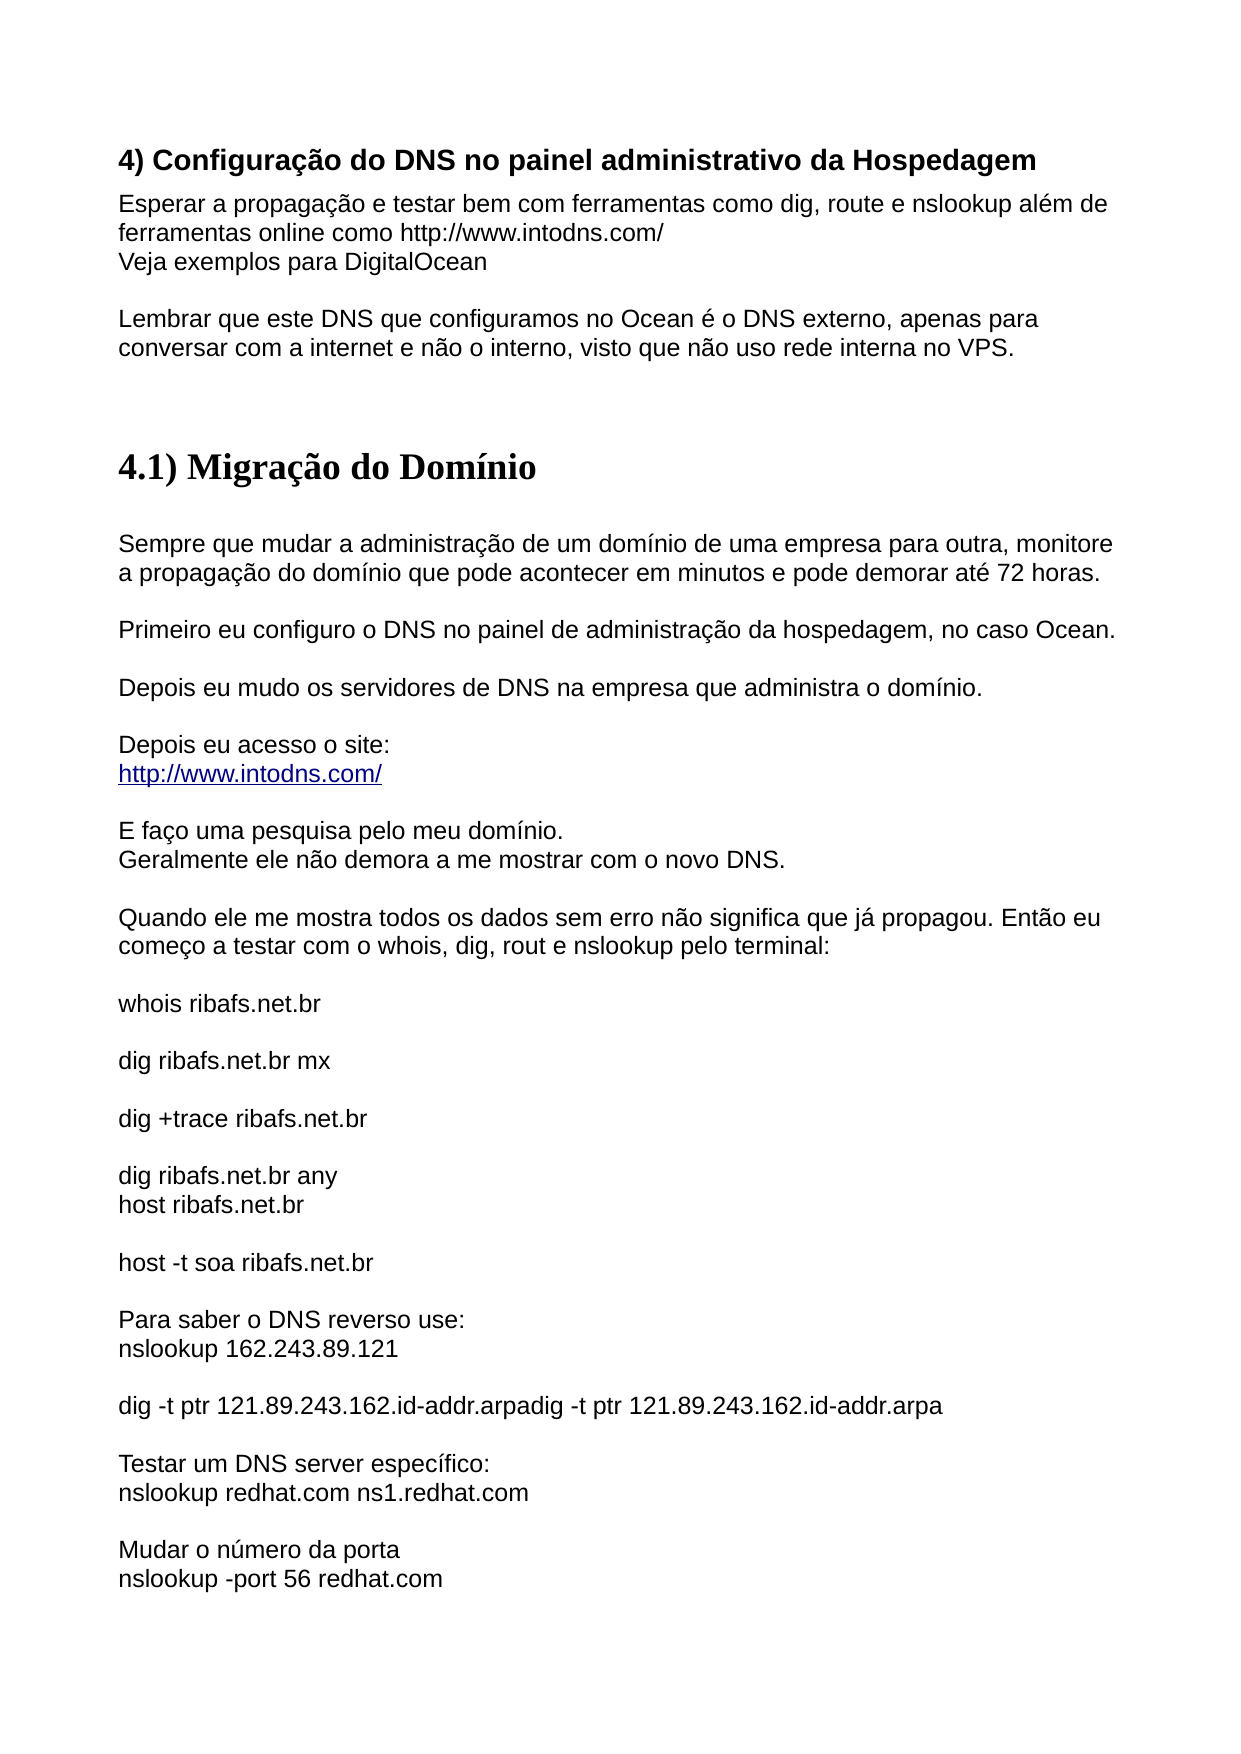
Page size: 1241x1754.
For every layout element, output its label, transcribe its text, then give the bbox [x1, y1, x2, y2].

text E faço uma pesquisa pelo meu domínio. [118, 816, 1122, 845]
text host -t soa ribafs.net.br [118, 1247, 1122, 1276]
text dig +trace ribafs.net.br [118, 1104, 1122, 1132]
text http://www.intodns.com/ [118, 759, 1122, 787]
text whois ribafs.net.br [118, 989, 1122, 1017]
text dig ribafs.net.br any [118, 1161, 1122, 1190]
text Esperar a propagação e testar bem com ferramentas como dig, route e nslookup além de ferramentas online como http://www.intodns.com/ [118, 189, 1122, 247]
text Testar um DNS server específico: [118, 1449, 1122, 1477]
text dig ribafs.net.br mx [118, 1046, 1122, 1075]
text Depois eu mudo os servidores de DNS na empresa que administra o domínio. [118, 672, 1122, 701]
text Quando ele me mostra todos os dados sem erro não significa que já propagou. Então eu começo a testar com o whois, dig, rout e nslookup pelo terminal: [118, 902, 1122, 960]
subtitle 4) Configuração do DNS no painel administrativo da Hospedagem [118, 143, 1122, 177]
subtitle 4.1) Migração do Domínio [118, 444, 1122, 487]
text Lembrar que este DNS que configuramos no Ocean é o DNS externo, apenas para conversar com a internet e não o interno, visto que não uso rede interna no VPS. [118, 304, 1122, 362]
text Depois eu acesso o site: [118, 730, 1122, 759]
text Sempre que mudar a administração de um domínio de uma empresa para outra, monitore a propagação do domínio que pode acontecer em minutos e pode demorar até 72 horas. [118, 529, 1122, 586]
text host ribafs.net.br [118, 1190, 1122, 1219]
text Veja exemplos para DigitalOcean [118, 247, 1122, 276]
text Mudar o número da porta [118, 1535, 1122, 1564]
text nslookup 162.243.89.121 [118, 1334, 1122, 1362]
text Para saber o DNS reverso use: [118, 1305, 1122, 1334]
text Primeiro eu configuro o DNS no painel de administração da hospedagem, no caso Ocean. [118, 615, 1122, 644]
text Geralmente ele não demora a me mostrar com o novo DNS. [118, 845, 1122, 874]
text dig -t ptr 121.89.243.162.id-addr.arpadig -t ptr 121.89.243.162.id-addr.arpa [118, 1391, 1122, 1420]
text nslookup -port 56 redhat.com [118, 1564, 1122, 1592]
text nslookup redhat.com ns1.redhat.com [118, 1477, 1122, 1506]
